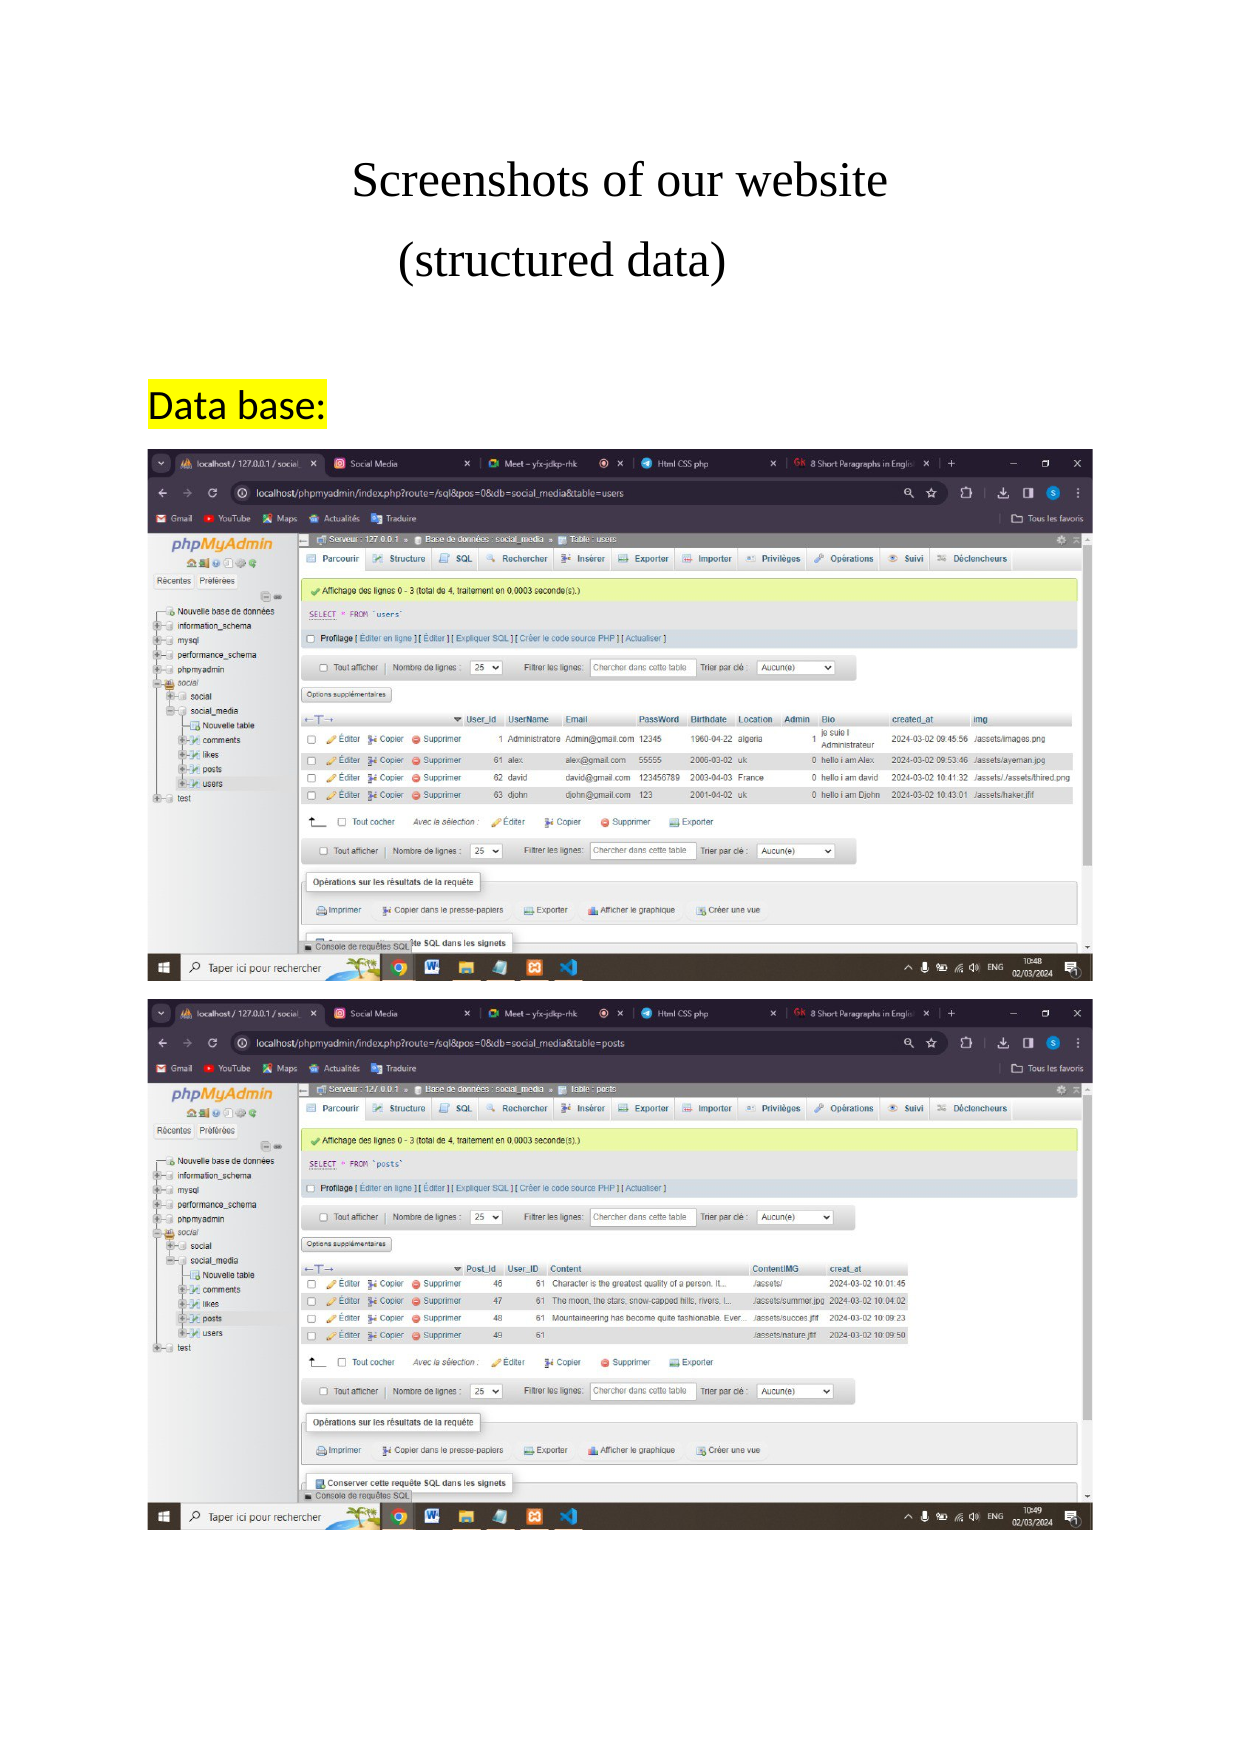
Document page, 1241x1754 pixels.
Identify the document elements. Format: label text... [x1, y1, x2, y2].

text Screenshots of our website [148, 148, 1093, 209]
text Data base: [148, 379, 1093, 429]
text (structured data) [148, 229, 1093, 287]
